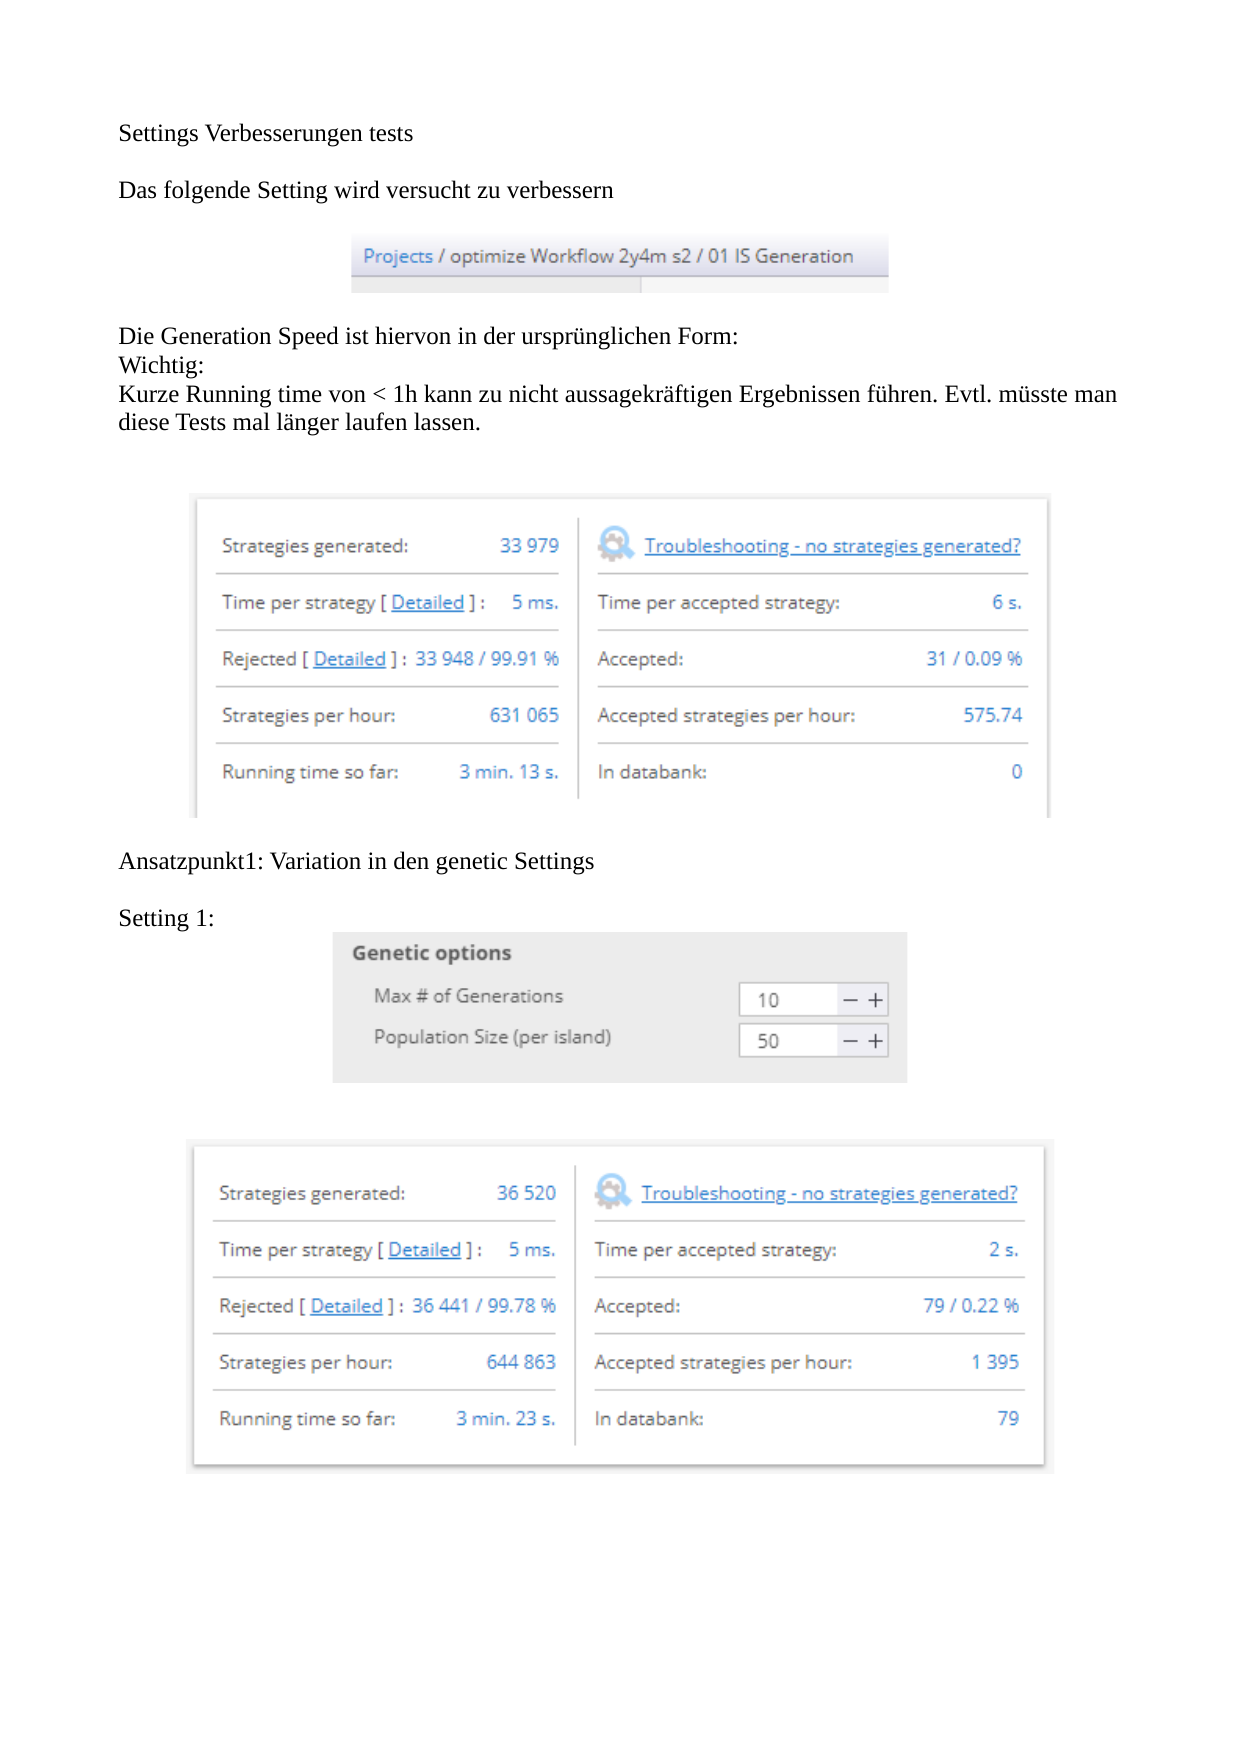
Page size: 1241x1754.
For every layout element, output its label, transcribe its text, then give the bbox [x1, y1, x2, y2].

text Die Generation Speed ist hiervon in der ursprünglichen Form: [118, 321, 1122, 350]
picture [185, 1139, 1055, 1474]
text Wichtig: [118, 350, 1122, 379]
picture [332, 932, 908, 1083]
text Kurze Running time von < 1h kann zu nicht aussagekräftigen Ergebnissen führen. Evtl. müsste man diese Tests mal länger laufen lassen. [118, 379, 1122, 436]
picture [351, 233, 889, 293]
text Settings Verbesserungen tests [118, 118, 1122, 147]
picture [188, 493, 1052, 818]
text Setting 1: [118, 903, 1122, 932]
text Das folgende Setting wird versucht zu verbessern [118, 176, 1122, 204]
text Ansatzpunkt1: Variation in den genetic Settings [118, 846, 1122, 875]
